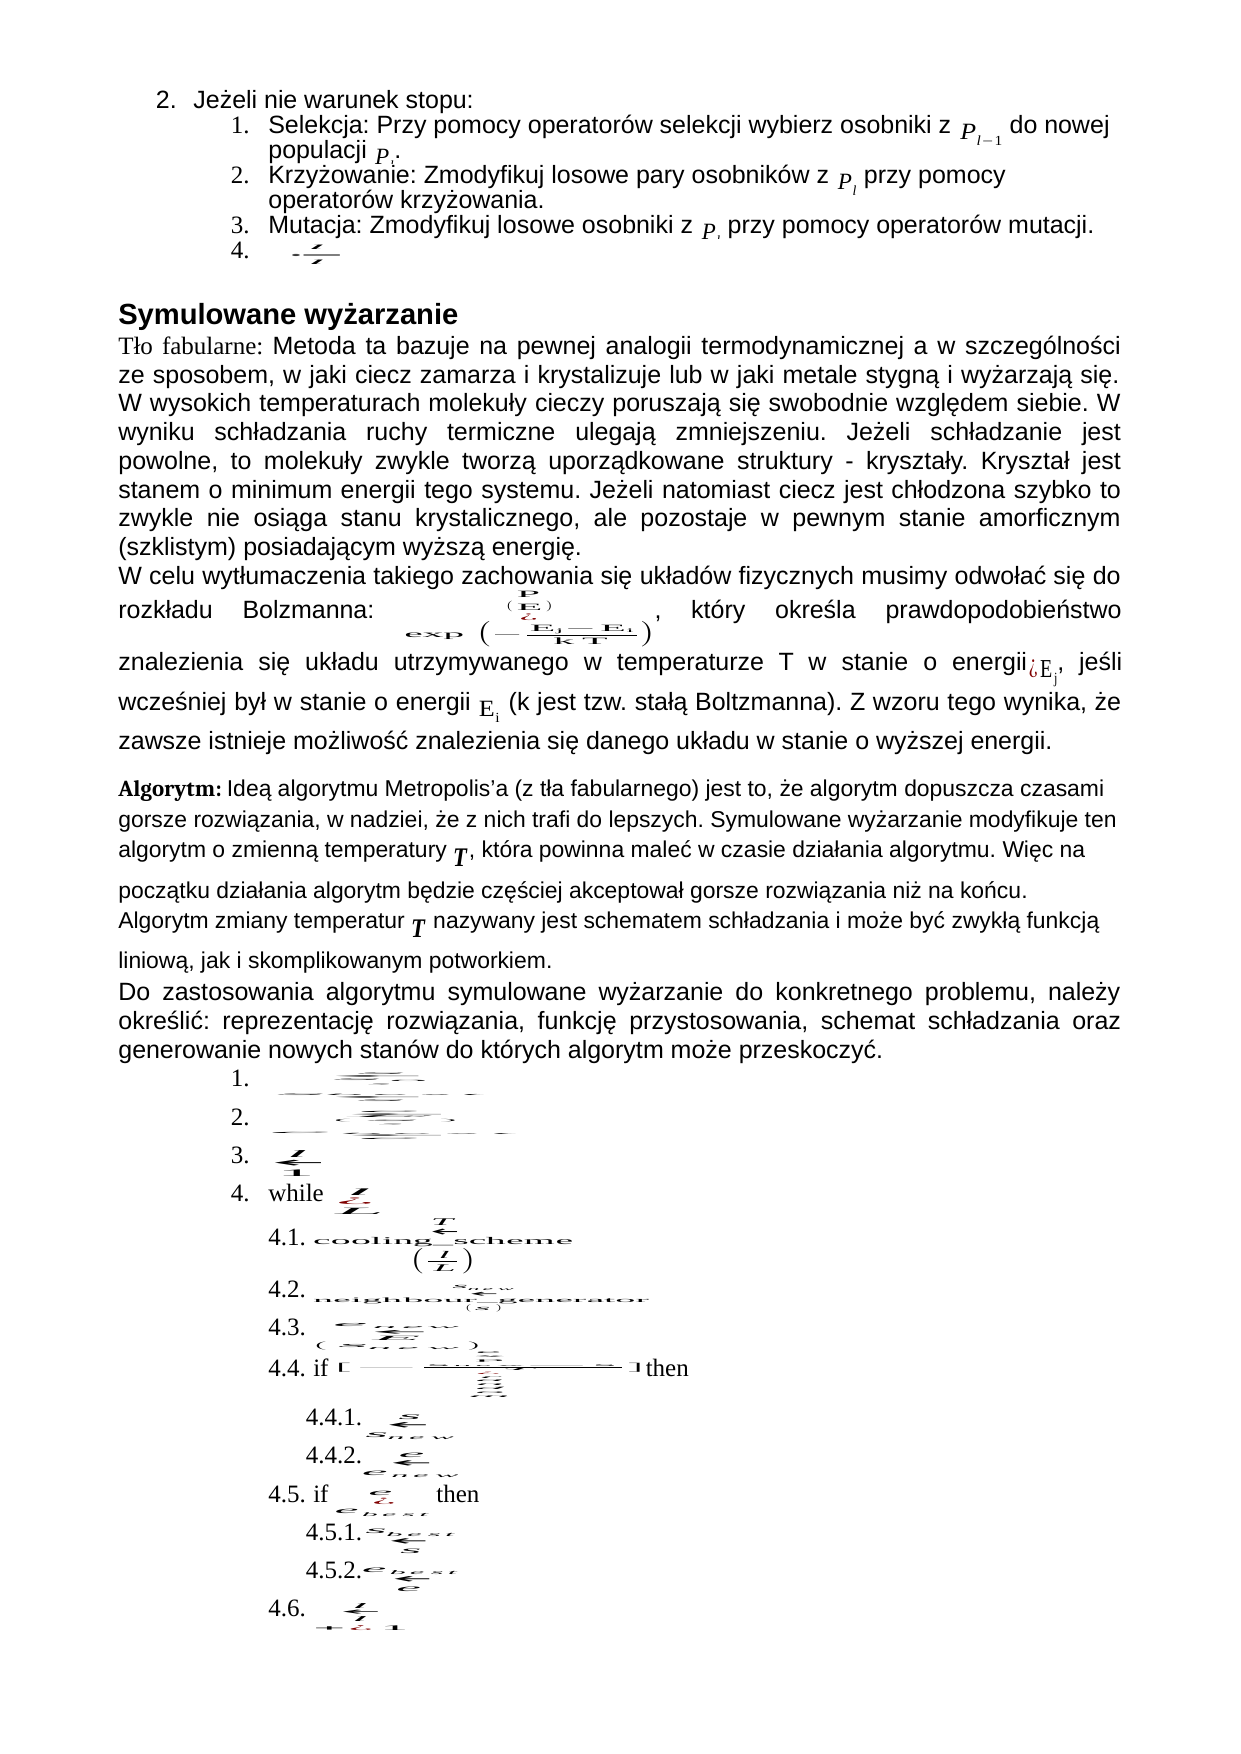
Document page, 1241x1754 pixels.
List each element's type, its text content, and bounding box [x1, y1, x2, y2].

text W celu wytłumaczenia takiego zachowania się układów fizycznych musimy odwołać się do rozkładu Bolzmanna: , który określa prawdopodobieństwo znalezienia się układu utrzymywanego w temperaturze T w stanie o energii, jeśli wcześniej był w stanie o energii (k jest tzw. stałą Boltzmanna). Z wzoru tego wynika, że zawsze istnieje możliwość znalezienia się danego układu w stanie o wyższej energii. [118, 561, 1122, 754]
list while [231, 1178, 1122, 1216]
subtitle Algorytm: Ideą algorytmu Metropolis’a (z tła fabularnego) jest to, że algorytm dopuszcza czasami gorsze rozwiązania, w nadziei, że z nich trafi do lepszych. Symulowane wyżarzanie modyfikuje ten algorytm o zmienną temperatury , która powinna maleć w czasie działania algorytmu. Więc na początku działania algorytm będzie częściej akceptował gorsze rozwiązania niż na końcu. Algorytm zmiany temperatur nazywany jest schematem schładzania i może być zwykłą funkcją liniową, jak i skomplikowanym potworkiem. [118, 775, 1122, 973]
list Jeżeli nie warunek stopu: [156, 89, 1122, 114]
list Krzyżowanie: Zmodyfikuj losowe pary osobników z przy pomocy operatorów krzyżowania. [231, 164, 1122, 214]
text Tło fabularne: Metoda ta bazuje na pewnej analogii termodynamicznej a w szczególności ze sposobem, w jaki ciecz zamarza i krystalizuje lub w jaki metale stygną i wyżarzają się. W wysokich temperaturach molekuły cieczy poruszają się swobodnie względem siebie. W wyniku schładzania ruchy termiczne ulegają zmniejszeniu. Jeżeli schładzanie jest powolne, to molekuły zwykle tworzą uporządkowane struktury - kryształy. Kryształ jest stanem o minimum energii tego systemu. Jeżeli natomiast ciecz jest chłodzona szybko to zwykle nie osiąga stanu krystalicznego, ale pozostaje w pewnym stanie amorficznym (szklistym) posiadającym wyższą energię. [118, 331, 1122, 561]
text Do zastosowania algorytmu symulowane wyżarzanie do konkretnego problemu, należy określić: reprezentację rozwiązania, funkcję przystosowania, schemat schładzania oraz generowanie nowych stanów do których algorytm może przeskoczyć. [118, 977, 1122, 1063]
list if then [268, 1351, 1122, 1402]
list Selekcja: Przy pomocy operatorów selekcji wybierz osobniki z do nowej populacji . [231, 114, 1122, 164]
list Mutacja: Zmodyfikuj losowe osobniki z przy pomocy operatorów mutacji. [231, 214, 1122, 239]
list if then [268, 1479, 1122, 1517]
text Symulowane wyżarzanie [118, 297, 1122, 331]
